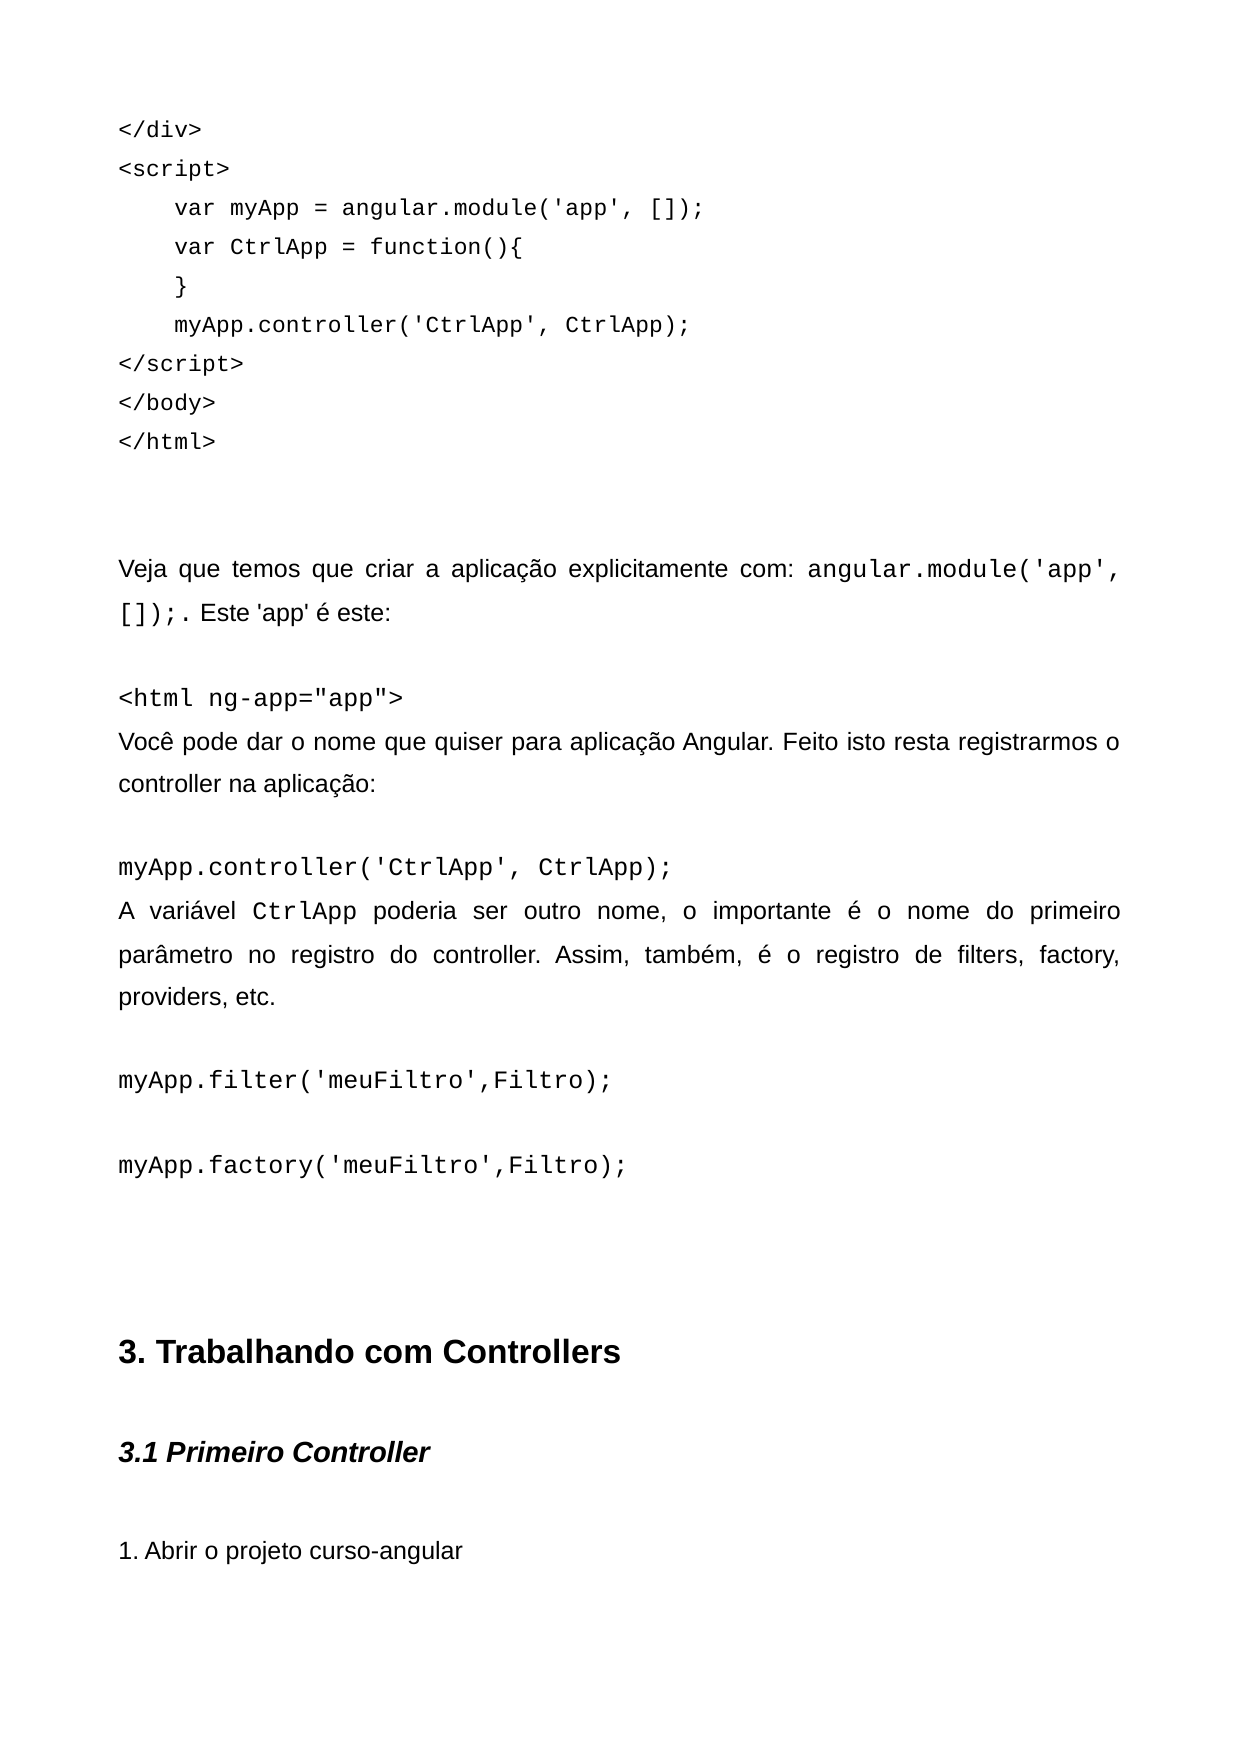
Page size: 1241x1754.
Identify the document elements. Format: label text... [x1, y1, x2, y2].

text myApp.factory('meuFiltro',Filtro); [118, 1153, 1122, 1181]
text myApp.controller('CtrlApp', CtrlApp); [118, 854, 1122, 883]
text 1. Abrir o projeto curso-angular [118, 1537, 1122, 1564]
text } [118, 274, 1122, 300]
text </html> [118, 431, 1122, 457]
text var CtrlApp = function(){ [118, 235, 1122, 261]
text </div> [118, 118, 1122, 144]
text myApp.filter('meuFiltro',Filtro); [118, 1067, 1122, 1096]
text </script> [118, 352, 1122, 378]
text <script> [118, 157, 1122, 183]
text myApp.controller('CtrlApp', CtrlApp); [118, 313, 1122, 339]
text var myApp = angular.module('app', []); [118, 196, 1122, 222]
subtitle 3. Trabalhando com Controllers [118, 1333, 1122, 1370]
text <html ng-app="app"> [118, 685, 1122, 714]
text </body> [118, 392, 1122, 418]
text Você pode dar o nome que quiser para aplicação Angular. Feito isto resta registrarmos o controller na aplicação: [118, 728, 1122, 798]
text A variável CtrlApp poderia ser outro nome, o importante é o nome do primeiro parâmetro no registro do controller. Assim, também, é o registro de filters, factory, providers, etc. [118, 897, 1122, 1011]
text Veja que temos que criar a aplicação explicitamente com: angular.module('app',[]);. Este 'app' é este: [118, 554, 1122, 629]
subtitle 3.1 Primeiro Controller [118, 1436, 1122, 1468]
